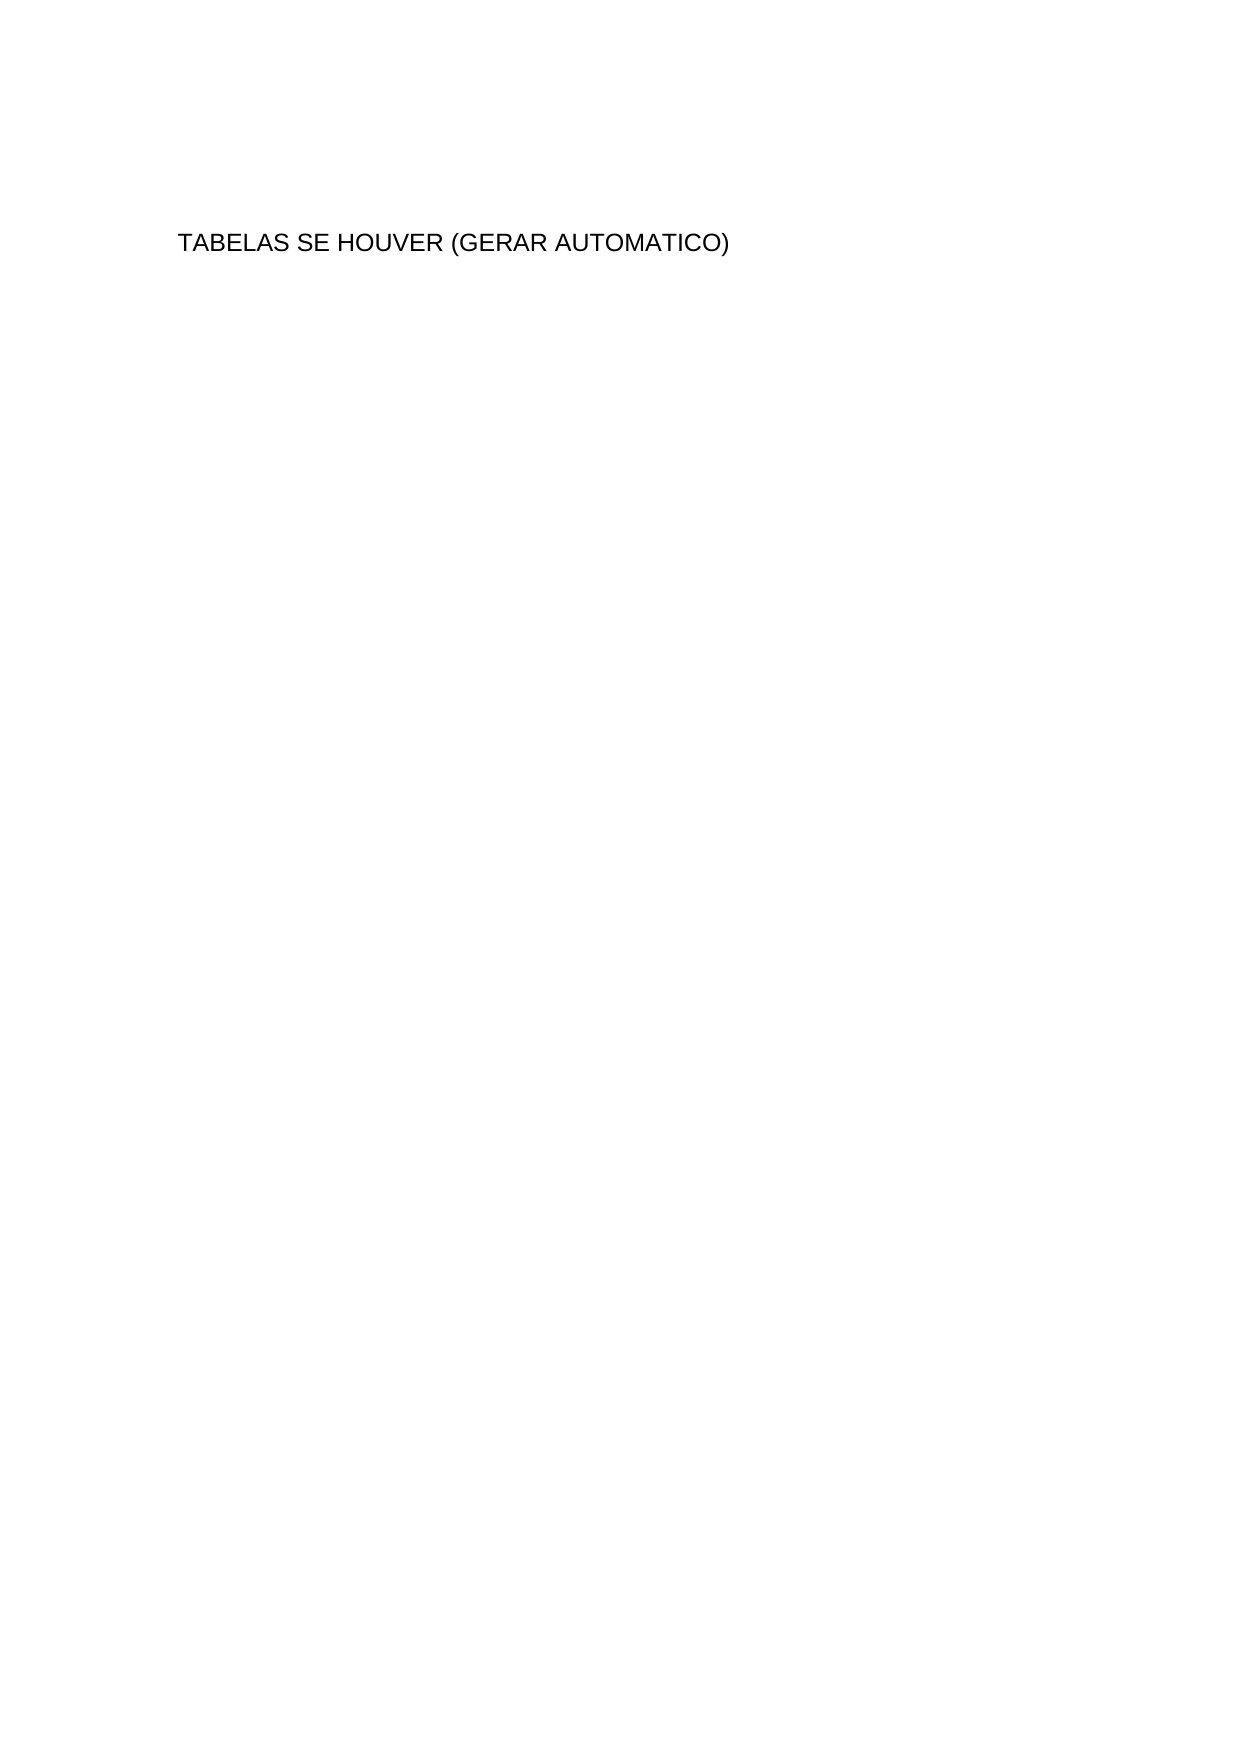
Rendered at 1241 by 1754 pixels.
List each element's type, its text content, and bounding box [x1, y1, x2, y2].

text TABELAS SE HOUVER (GERAR AUTOMATICO) [177, 227, 1122, 256]
